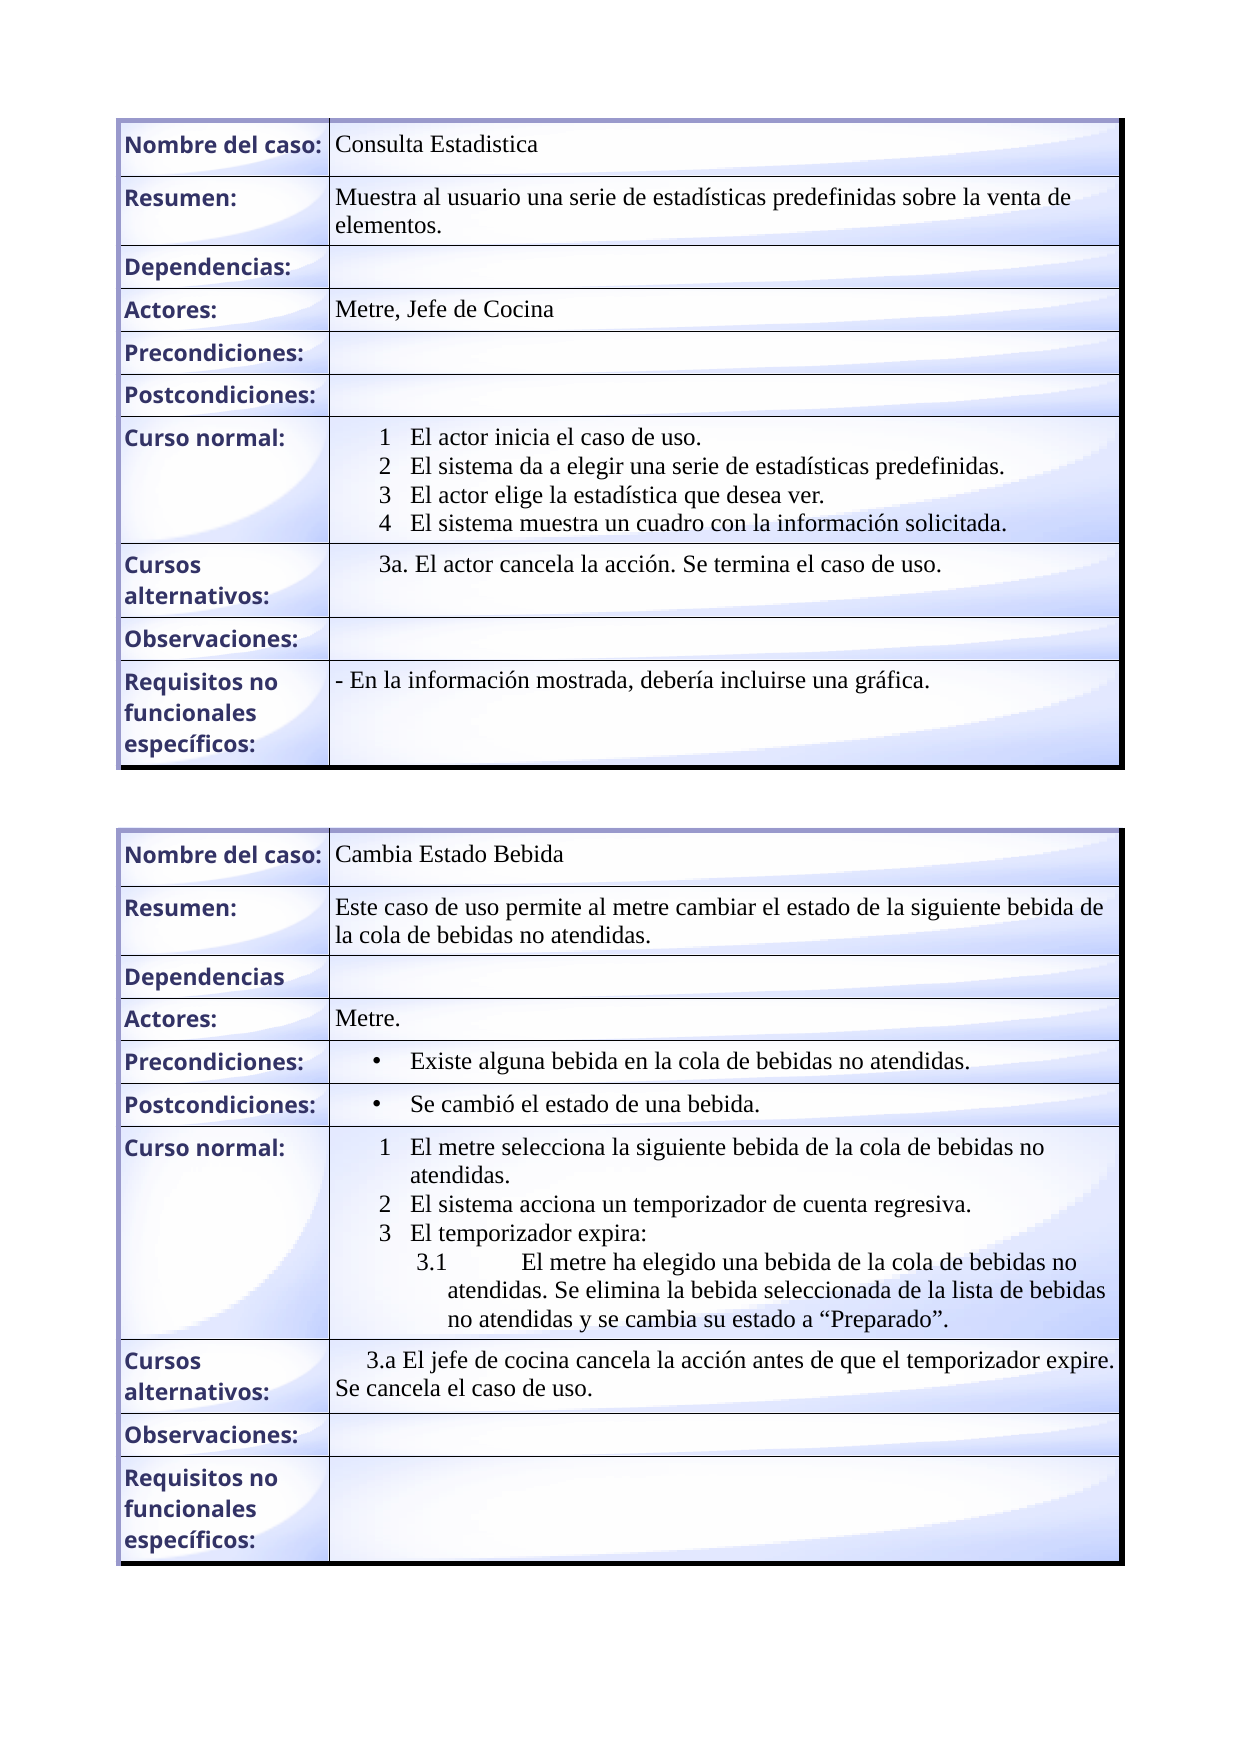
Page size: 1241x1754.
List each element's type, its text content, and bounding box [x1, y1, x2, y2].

table_header Consulta Estadistica [330, 123, 1119, 176]
table_cell Muestra al usuario una serie de estadísticas predefinidas sobre la venta de elementos. [330, 177, 1119, 245]
table_cell 3a. El actor cancela la acción. Se termina el caso de uso. [330, 544, 1119, 617]
table_cell Curso normal: [121, 1127, 329, 1339]
table_cell El metre selecciona la siguiente bebida de la cola de bebidas no atendidas. El sistema acciona un temporizador de cuenta regresiva. El temporizador expira: El metre ha elegido una bebida de la cola de bebidas no atendidas. Se elimina la bebida seleccionada de la lista de bebidas no atendidas y se cambia su estado a “Preparado”. [330, 1127, 1119, 1339]
table_header Cambia Estado Bebida [330, 833, 1119, 886]
table_cell Curso normal: [121, 417, 329, 543]
table_cell - En la información mostrada, debería incluirse una gráfica. [330, 661, 1119, 765]
table_cell Resumen: [121, 887, 329, 955]
table_cell [330, 375, 1119, 416]
table_cell Actores: [121, 999, 329, 1040]
table_cell Observaciones: [121, 1414, 329, 1456]
table_cell Cursos alternativos: [121, 1340, 329, 1413]
table_cell Existe alguna bebida en la cola de bebidas no atendidas. [330, 1041, 1119, 1083]
table_cell Actores: [121, 289, 329, 331]
table_header Nombre del caso: [121, 123, 329, 176]
table_cell Postcondiciones: [121, 1084, 329, 1126]
table_cell Requisitos no funcionales específicos: [121, 661, 329, 765]
table_cell [330, 1457, 1119, 1561]
table_cell Precondiciones: [121, 1041, 329, 1083]
table_cell Postcondiciones: [121, 375, 329, 416]
table_cell Este caso de uso permite al metre cambiar el estado de la siguiente bebida de la cola de bebidas no atendidas. [330, 887, 1119, 955]
table_cell [330, 1414, 1119, 1456]
table_cell [330, 618, 1119, 660]
table_cell Cursos alternativos: [121, 544, 329, 617]
table_cell Precondiciones: [121, 332, 329, 373]
table_cell [330, 956, 1119, 998]
table_cell 3.a El jefe de cocina cancela la acción antes de que el temporizador expire. Se cancela el caso de uso. [330, 1340, 1119, 1413]
table_header Nombre del caso: [121, 833, 329, 886]
table_cell Requisitos no funcionales específicos: [121, 1457, 329, 1561]
table_cell El actor inicia el caso de uso. El sistema da a elegir una serie de estadísticas predefinidas. El actor elige la estadística que desea ver. El sistema muestra un cuadro con la información solicitada. [330, 417, 1119, 543]
table_cell [330, 332, 1119, 373]
table_cell Dependencias [121, 956, 329, 998]
table_cell Resumen: [121, 177, 329, 245]
table_cell Dependencias: [121, 246, 329, 288]
table_cell [330, 246, 1119, 288]
table_cell Metre, Jefe de Cocina [330, 289, 1119, 331]
table_cell Se cambió el estado de una bebida. [330, 1084, 1119, 1126]
table_cell Metre. [330, 999, 1119, 1040]
table_cell Observaciones: [121, 618, 329, 660]
